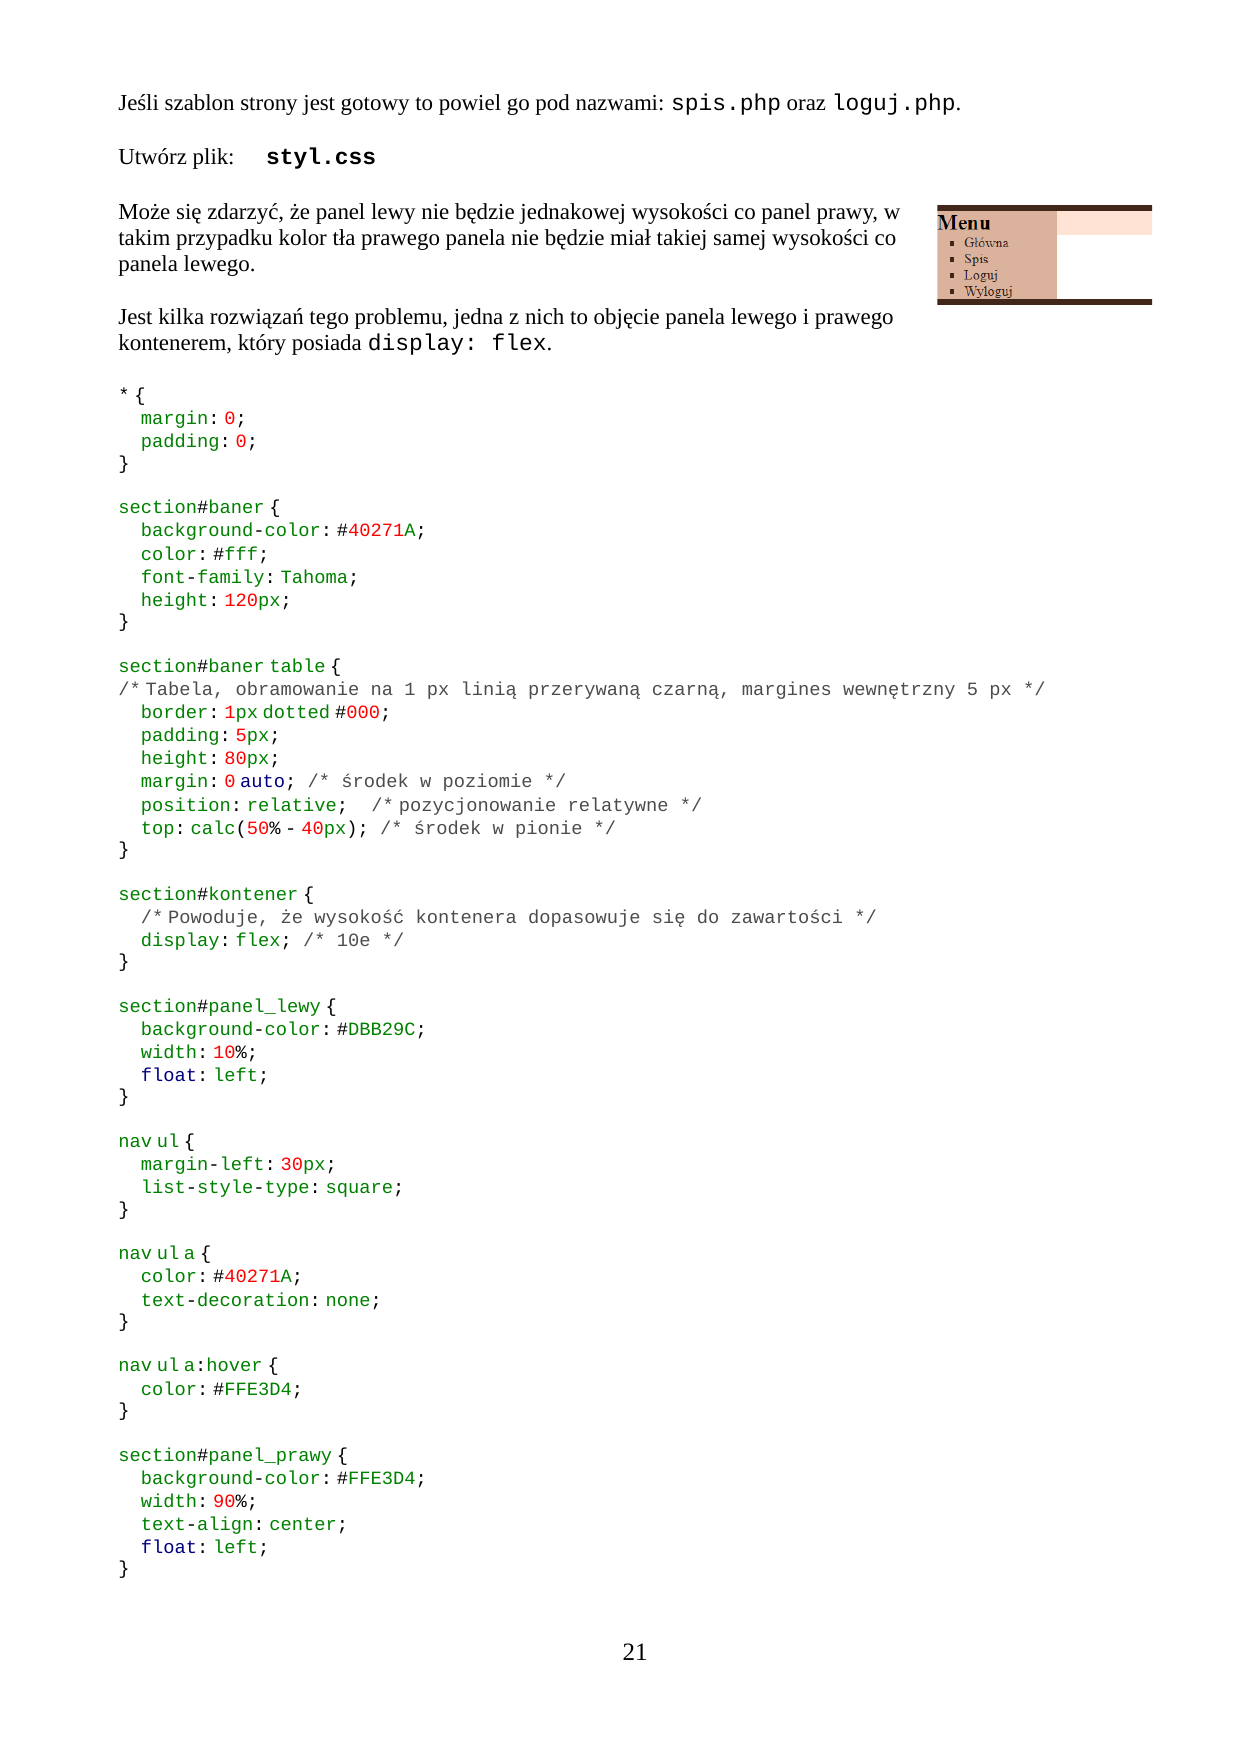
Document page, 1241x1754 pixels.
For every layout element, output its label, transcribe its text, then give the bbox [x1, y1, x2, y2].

text /* Tabela, obramowanie na 1 px linią przerywaną czarną, margines wewnętrzny 5 px */ [118, 678, 1152, 701]
text nav ul a { [118, 1242, 1152, 1265]
text border: 1px dotted #000; [118, 701, 1152, 724]
text * { [118, 384, 1152, 407]
text text-align: center; [118, 1513, 1152, 1536]
text } [118, 1559, 1152, 1580]
text section#kontener { [118, 882, 1152, 906]
text section#panel_lewy { [118, 995, 1152, 1018]
text width: 10%; [118, 1041, 1152, 1064]
text margin: 0; [118, 407, 1152, 430]
text } [118, 840, 1152, 861]
text nav ul { [118, 1130, 1152, 1153]
text text-decoration: none; [118, 1288, 1152, 1312]
text margin-left: 30px; [118, 1153, 1152, 1176]
text section#baner { [118, 496, 1152, 519]
text color: #fff; [118, 542, 1152, 566]
text } [118, 1401, 1152, 1422]
text } [118, 1312, 1152, 1333]
text height: 80px; [118, 747, 1152, 770]
text padding: 5px; [118, 724, 1152, 747]
text list-style-type: square; [118, 1176, 1152, 1199]
text Może się zdarzyć, że panel lewy nie będzie jednakowej wysokości co panel prawy, w takim przypadku kolor tła prawego panela nie będzie miał takiej samej wysokości co panela lewego. [118, 198, 1152, 277]
picture [937, 205, 1153, 305]
text nav ul a:hover { [118, 1354, 1152, 1377]
text float: left; [118, 1536, 1152, 1559]
text margin: 0 auto; /* środek w poziomie */ [118, 770, 1152, 793]
text section#baner table { [118, 655, 1152, 678]
text } [118, 1199, 1152, 1221]
text Jeśli szablon strony jest gotowy to powiel go pod nazwami: spis.php oraz loguj.php. [118, 88, 1152, 117]
text width: 90%; [118, 1490, 1152, 1513]
text float: left; [118, 1064, 1152, 1087]
text } [118, 952, 1152, 973]
text background-color: #40271A; [118, 519, 1152, 542]
text background-color: #FFE3D4; [118, 1467, 1152, 1490]
text color: #FFE3D4; [118, 1377, 1152, 1401]
text top: calc(50% - 40px); /* środek w pionie */ [118, 817, 1152, 840]
text Jest kilka rozwiązań tego problemu, jedna z nich to objęcie panela lewego i prawego kontenerem, który posiada display: flex. [118, 303, 1152, 358]
text Utwórz plik: styl.css [118, 143, 1152, 171]
text color: #40271A; [118, 1265, 1152, 1288]
text font-family: Tahoma; [118, 566, 1152, 589]
text } [118, 1087, 1152, 1108]
text position: relative; /* pozycjonowanie relatywne */ [118, 793, 1152, 817]
text background-color: #DBB29C; [118, 1018, 1152, 1041]
text padding: 0; [118, 430, 1152, 453]
text } [118, 612, 1152, 633]
text } [118, 453, 1152, 475]
text section#panel_prawy { [118, 1443, 1152, 1467]
text /* Powoduje, że wysokość kontenera dopasowuje się do zawartości */ [118, 906, 1152, 929]
text display: flex; /* 10e */ [118, 929, 1152, 952]
text height: 120px; [118, 589, 1152, 612]
